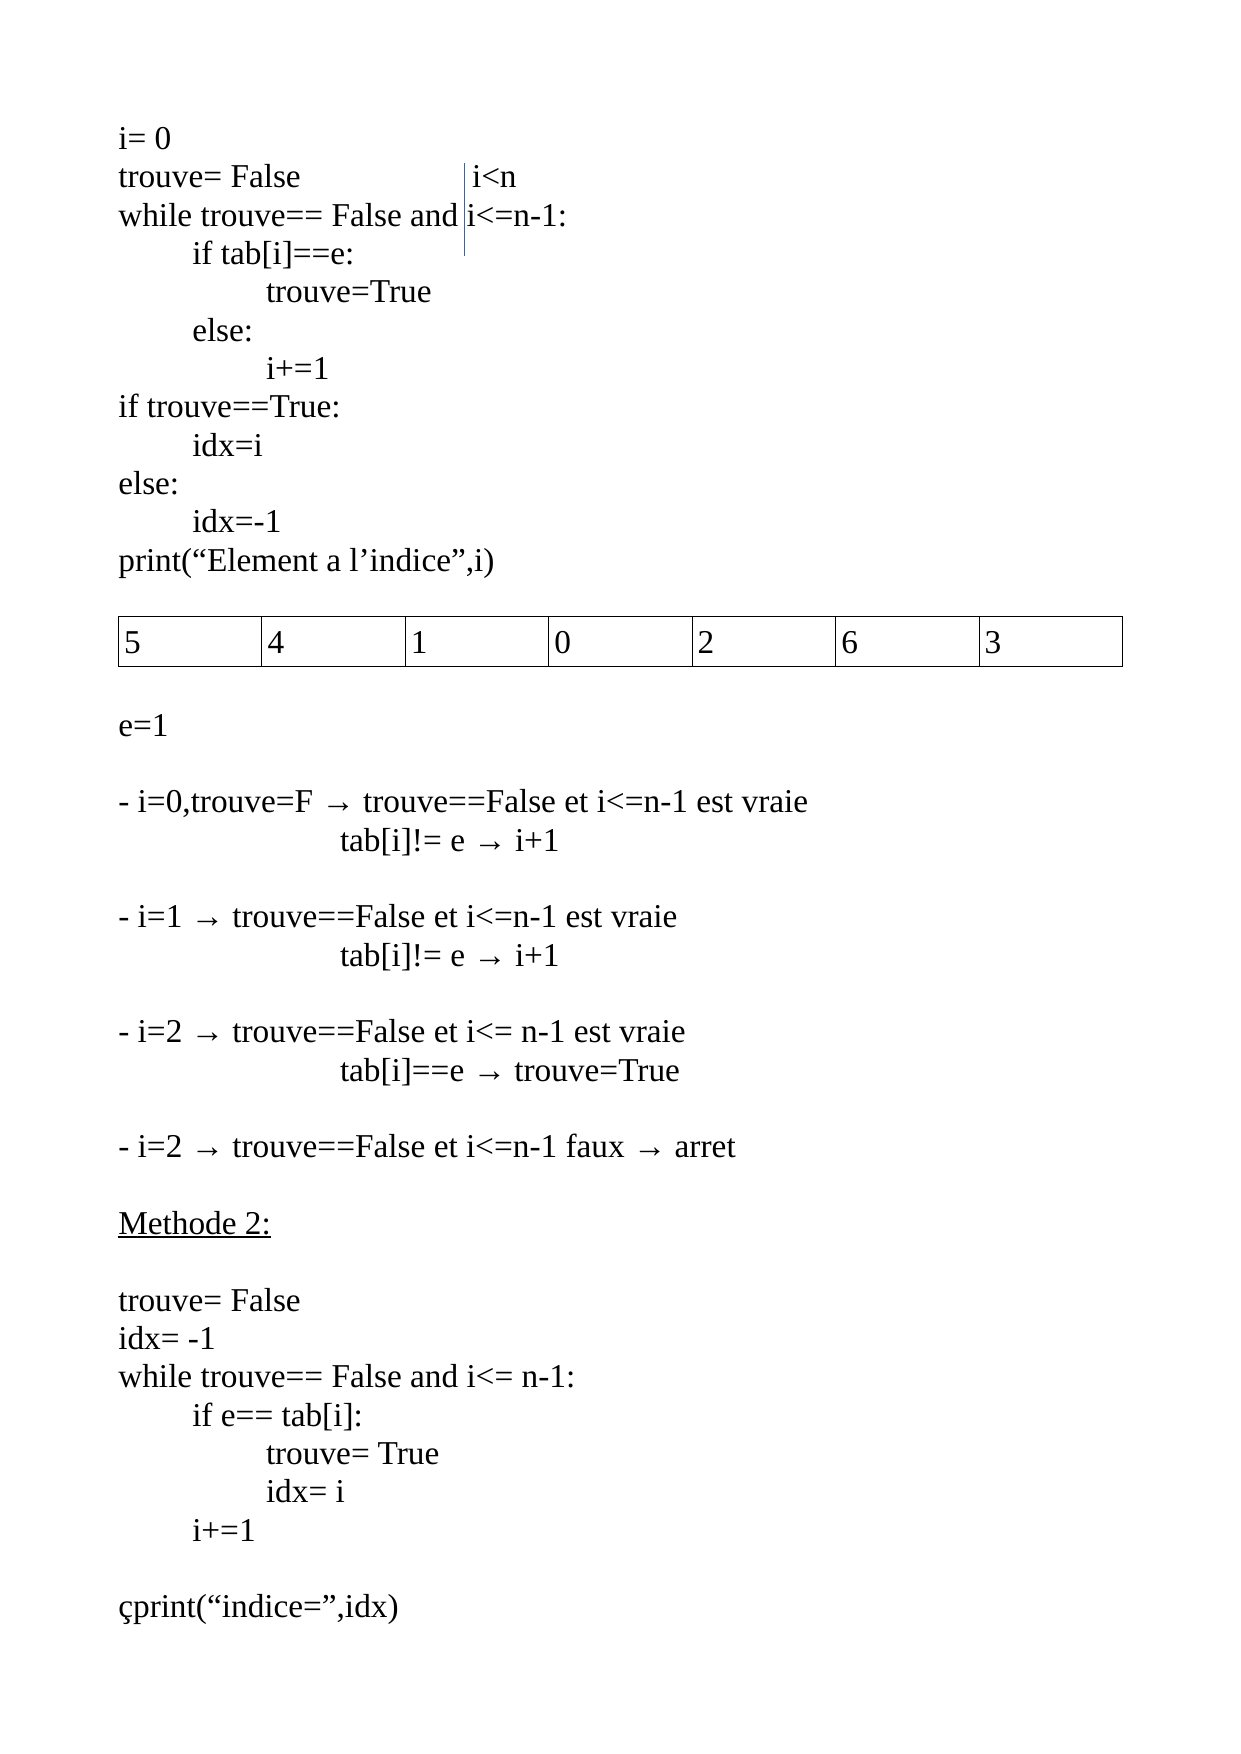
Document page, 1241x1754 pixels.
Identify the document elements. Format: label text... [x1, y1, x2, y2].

text idx=i [118, 425, 1122, 463]
table_header 3 [980, 617, 1122, 666]
text çprint(“indice=”,idx) [118, 1586, 1122, 1625]
text Methode 2: [118, 1203, 1122, 1241]
table_header 5 [119, 617, 261, 666]
table_header 0 [549, 617, 692, 666]
text - i=1 → trouve==False et i<=n-1 est vraie [118, 896, 1122, 935]
text trouve=True [118, 271, 1122, 310]
text trouve= False i<n [118, 156, 1122, 195]
text idx= -1 [118, 1318, 1122, 1356]
text tab[i]==e → trouve=True [118, 1050, 1122, 1088]
text else: [118, 310, 1122, 348]
text i+=1 [118, 1510, 1122, 1548]
text - i=2 → trouve==False et i<=n-1 faux → arret [118, 1126, 1122, 1165]
text if trouve==True: [118, 386, 1122, 425]
text print(“Element a l’indice”,i) [118, 540, 1122, 578]
text i+=1 [118, 348, 1122, 386]
table_header 4 [262, 617, 405, 666]
text while trouve== False and i<= n-1: [118, 1356, 1122, 1395]
table_header 1 [406, 617, 548, 666]
text - i=2 → trouve==False et i<= n-1 est vraie [118, 1011, 1122, 1050]
table_header 6 [836, 617, 979, 666]
text while trouve== False and [118, 195, 464, 233]
text i<=n-1: [465, 195, 1122, 233]
text if e== tab[i]: [118, 1395, 1122, 1433]
text idx=-1 [118, 501, 1122, 540]
text trouve= False [118, 1280, 1122, 1318]
text else: [118, 463, 1122, 501]
text tab[i]!= e → i+1 [118, 820, 1122, 858]
text i= 0 [118, 118, 1122, 156]
text - i=0,trouve=F → trouve==False et i<=n-1 est vraie [118, 781, 1122, 820]
text e=1 [118, 705, 1122, 743]
text if tab[i]==e: [118, 233, 1122, 271]
text trouve= True [118, 1433, 1122, 1471]
text tab[i]!= e → i+1 [118, 935, 1122, 973]
table_header 2 [693, 617, 835, 666]
text idx= i [118, 1471, 1122, 1510]
